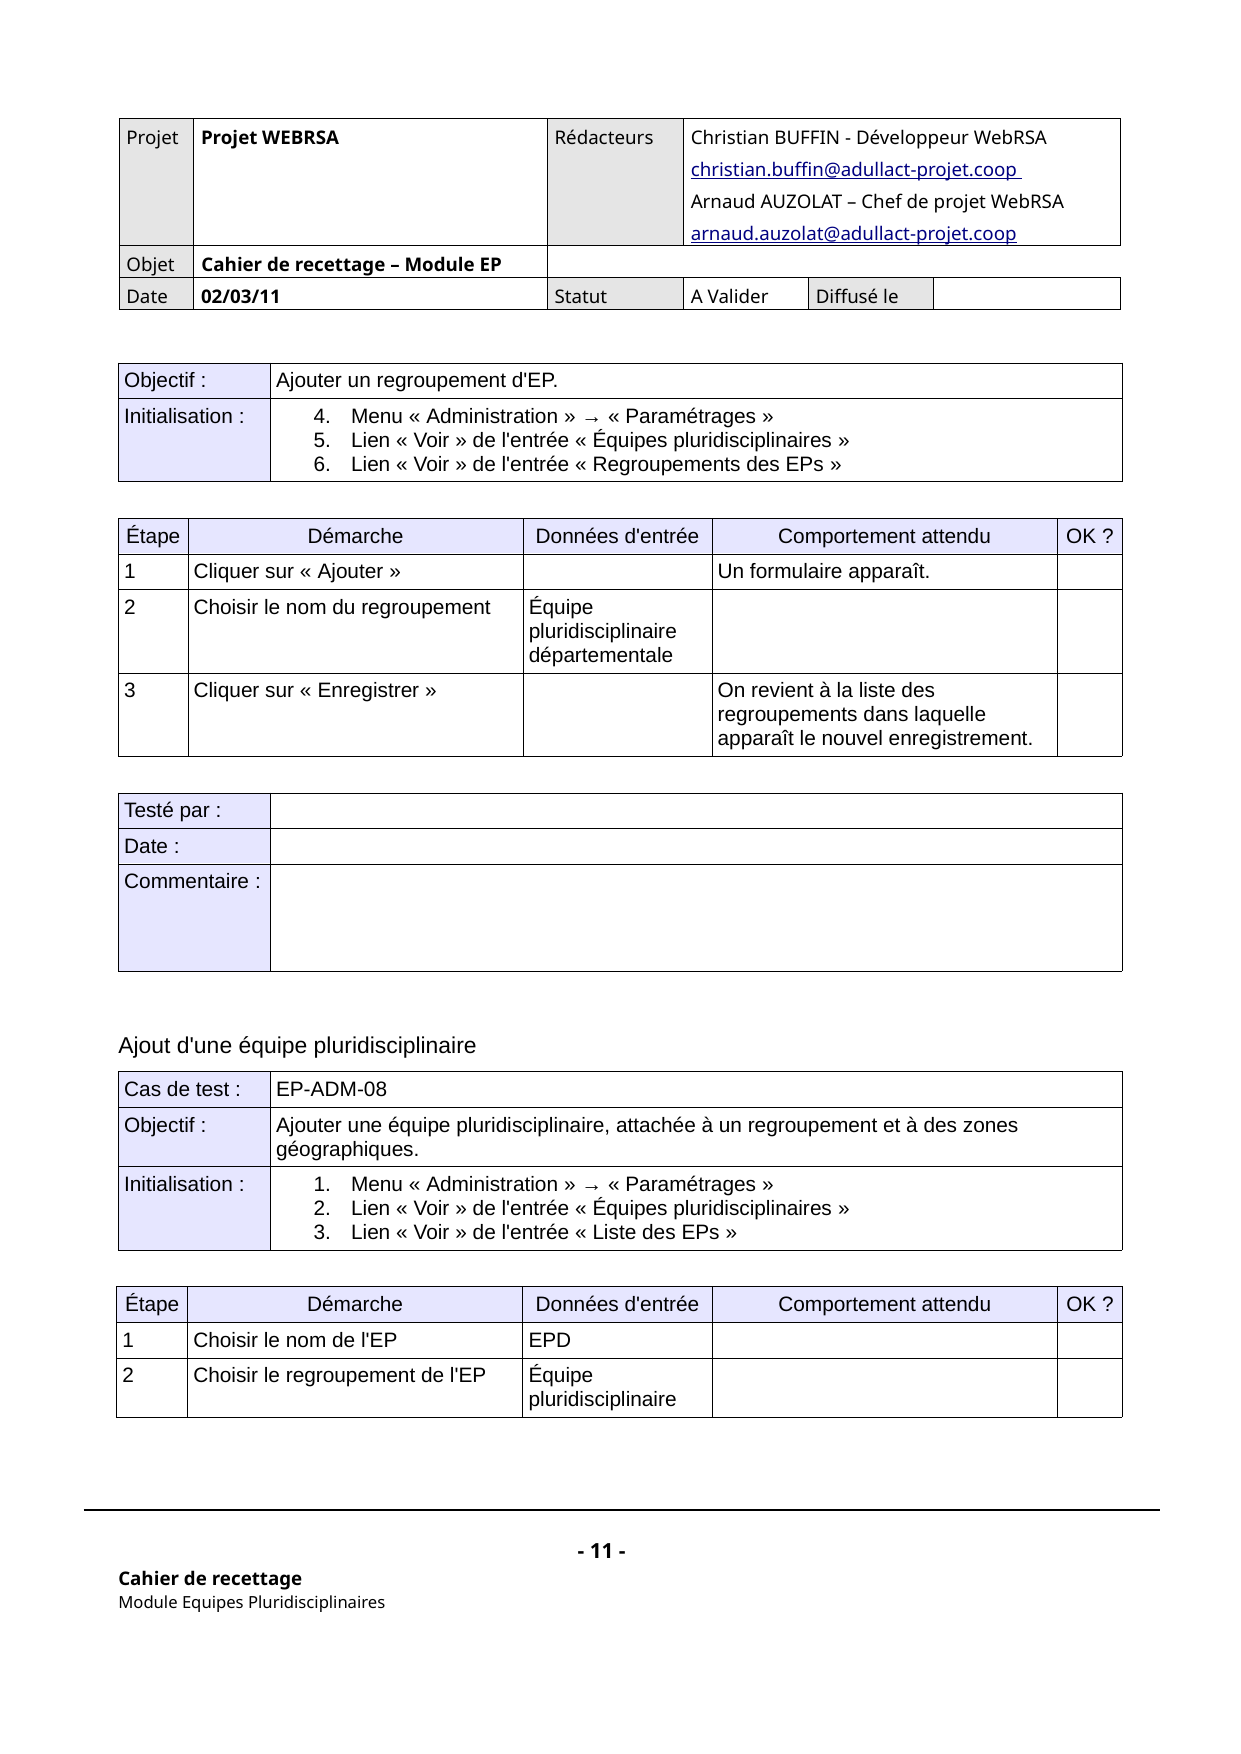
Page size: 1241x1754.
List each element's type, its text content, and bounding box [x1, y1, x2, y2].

table_cell EPD [523, 1323, 712, 1357]
table_cell Objectif : [119, 1108, 270, 1166]
table_cell [271, 829, 1122, 863]
table_cell 2 [117, 1359, 187, 1417]
table_header EP-ADM-08 [271, 1072, 1122, 1107]
table_header [271, 794, 1122, 828]
table_cell [271, 865, 1122, 971]
table_header OK ? [1058, 1287, 1122, 1322]
table_cell [713, 1323, 1057, 1357]
table_header Démarche [189, 519, 523, 553]
table_cell Objectif : [119, 364, 270, 398]
table_header Comportement attendu [713, 519, 1057, 553]
table_cell On revient à la liste des regroupements dans laquelle apparaît le nouvel enregistrement. [713, 674, 1057, 756]
table_cell Équipe pluridisciplinaire départementale [524, 590, 712, 672]
table_header Comportement attendu [713, 1287, 1057, 1322]
table_cell Équipe pluridisciplinaire [523, 1359, 712, 1417]
table_cell [1058, 555, 1122, 589]
table_cell Menu « Administration » → « Paramétrages » Lien « Voir » de l'entrée « Équipes pluridisciplinaires » Lien « Voir » de l'entrée « Liste des EPs » [271, 1167, 1122, 1250]
table_cell Cliquer sur « Ajouter » [189, 555, 523, 589]
table_cell [524, 674, 712, 756]
table_cell [524, 555, 712, 589]
table_header Testé par : [119, 794, 270, 828]
subtitle Ajout d'une équipe pluridisciplinaire [118, 1032, 1122, 1059]
table_header OK ? [1058, 519, 1122, 553]
table_cell [1058, 590, 1122, 672]
table_cell 2 [119, 590, 188, 672]
table_cell Un formulaire apparaît. [713, 555, 1057, 589]
table_header Étape [119, 519, 188, 553]
table_cell [1058, 674, 1122, 756]
table_header Étape [117, 1287, 187, 1322]
table_cell [1058, 1323, 1122, 1357]
table_cell Cliquer sur « Enregistrer » [189, 674, 523, 756]
table_cell [713, 590, 1057, 672]
table_cell Choisir le nom de l'EP [188, 1323, 522, 1357]
table_header Données d'entrée [523, 1287, 712, 1322]
table_cell [1058, 1359, 1122, 1417]
table_cell 3 [119, 674, 188, 756]
table_header Démarche [188, 1287, 522, 1322]
table_cell Choisir le regroupement de l'EP [188, 1359, 522, 1417]
table_cell Choisir le nom du regroupement [189, 590, 523, 672]
table_cell 1 [119, 555, 188, 589]
table_cell Commentaire : [119, 865, 270, 971]
table_cell Menu « Administration » → « Paramétrages » Lien « Voir » de l'entrée « Équipes pluridisciplinaires » Lien « Voir » de l'entrée « Regroupements des EPs » [271, 399, 1122, 481]
table_header Données d'entrée [524, 519, 712, 553]
table_header Cas de test : [119, 1072, 270, 1107]
table_cell [713, 1359, 1057, 1417]
table_cell Ajouter un regroupement d'EP. [271, 364, 1122, 398]
table_cell 1 [117, 1323, 187, 1357]
table_cell Initialisation : [119, 1167, 270, 1250]
table_cell Date : [119, 829, 270, 863]
table_cell Initialisation : [119, 399, 270, 481]
table_cell Ajouter une équipe pluridisciplinaire, attachée à un regroupement et à des zones géographiques. [271, 1108, 1122, 1166]
